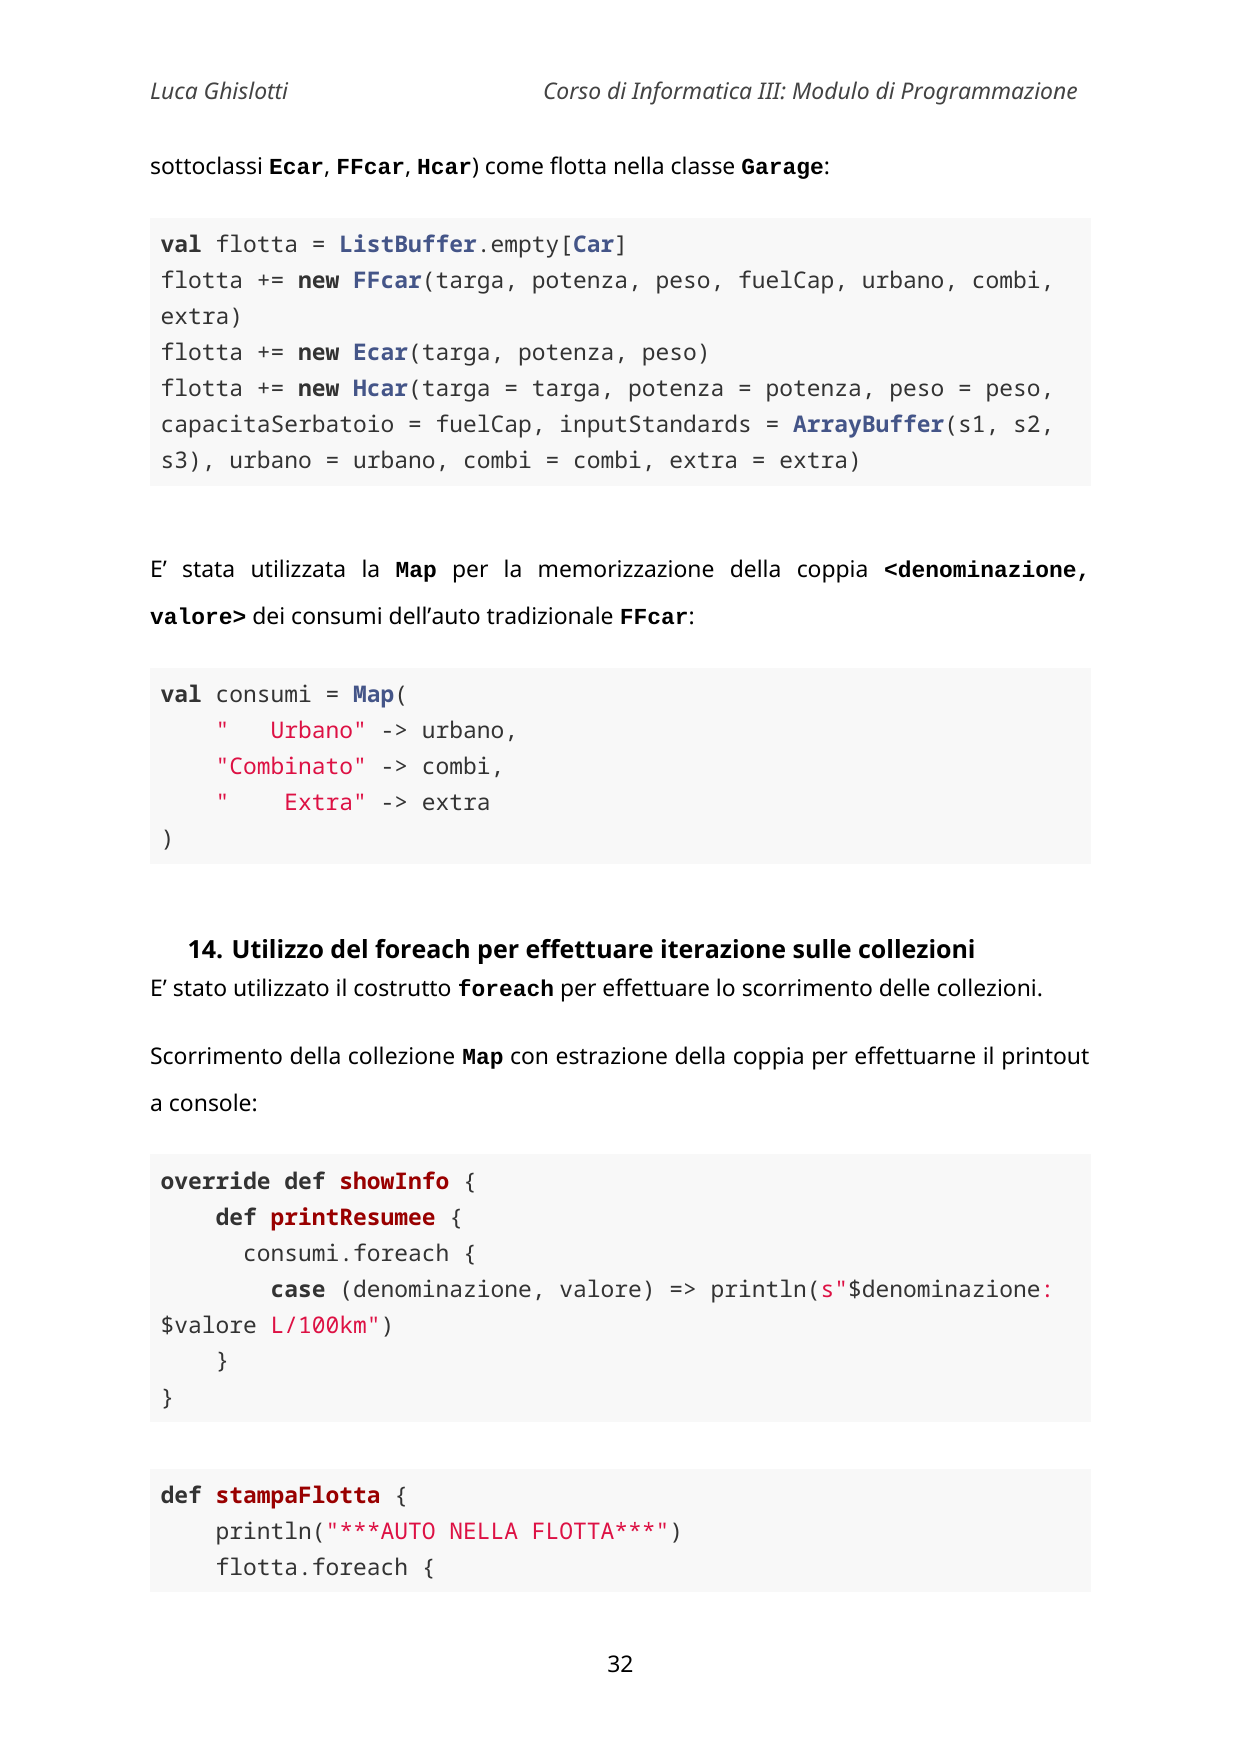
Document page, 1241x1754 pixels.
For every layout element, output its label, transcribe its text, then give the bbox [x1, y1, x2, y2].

table_header def stampaFlotta { println("***AUTO NELLA FLOTTA***") flotta.foreach { [150, 1469, 1091, 1592]
table_header val consumi = Map( " Urbano" -> urbano, "Combinato" -> combi, " Extra" -> extra ) [150, 668, 1091, 864]
text Scorrimento della collezione Map con estrazione della coppia per effettuarne il printout a console: [150, 1040, 1090, 1118]
text sottoclassi Ecar, FFcar, Hcar) come flotta nella classe Garage: [150, 150, 1090, 181]
table_header override def showInfo { def printResumee { consumi.foreach { case (denominazione, valore) => println(s"$denominazione: $valore L/100km") } } [150, 1154, 1091, 1422]
table_header val flotta = ListBuffer.empty[Car] flotta += new FFcar(targa, potenza, peso, fuelCap, urbano, combi, extra) flotta += new Ecar(targa, potenza, peso) flotta += new Hcar(targa = targa, potenza = potenza, peso = peso, capacitaSerbatoio = fuelCap, inputStandards = ArrayBuffer(s1, s2, s3), urbano = urbano, combi = combi, extra = extra) [150, 218, 1091, 486]
subtitle Utilizzo del foreach per effettuare iterazione sulle collezioni [187, 932, 1090, 966]
text E’ stato utilizzato il costrutto foreach per effettuare lo scorrimento delle collezioni. [150, 972, 1090, 1003]
text E’ stata utilizzata la Map per la memorizzazione della coppia <denominazione, valore> dei consumi dell’auto tradizionale FFcar: [150, 553, 1090, 632]
